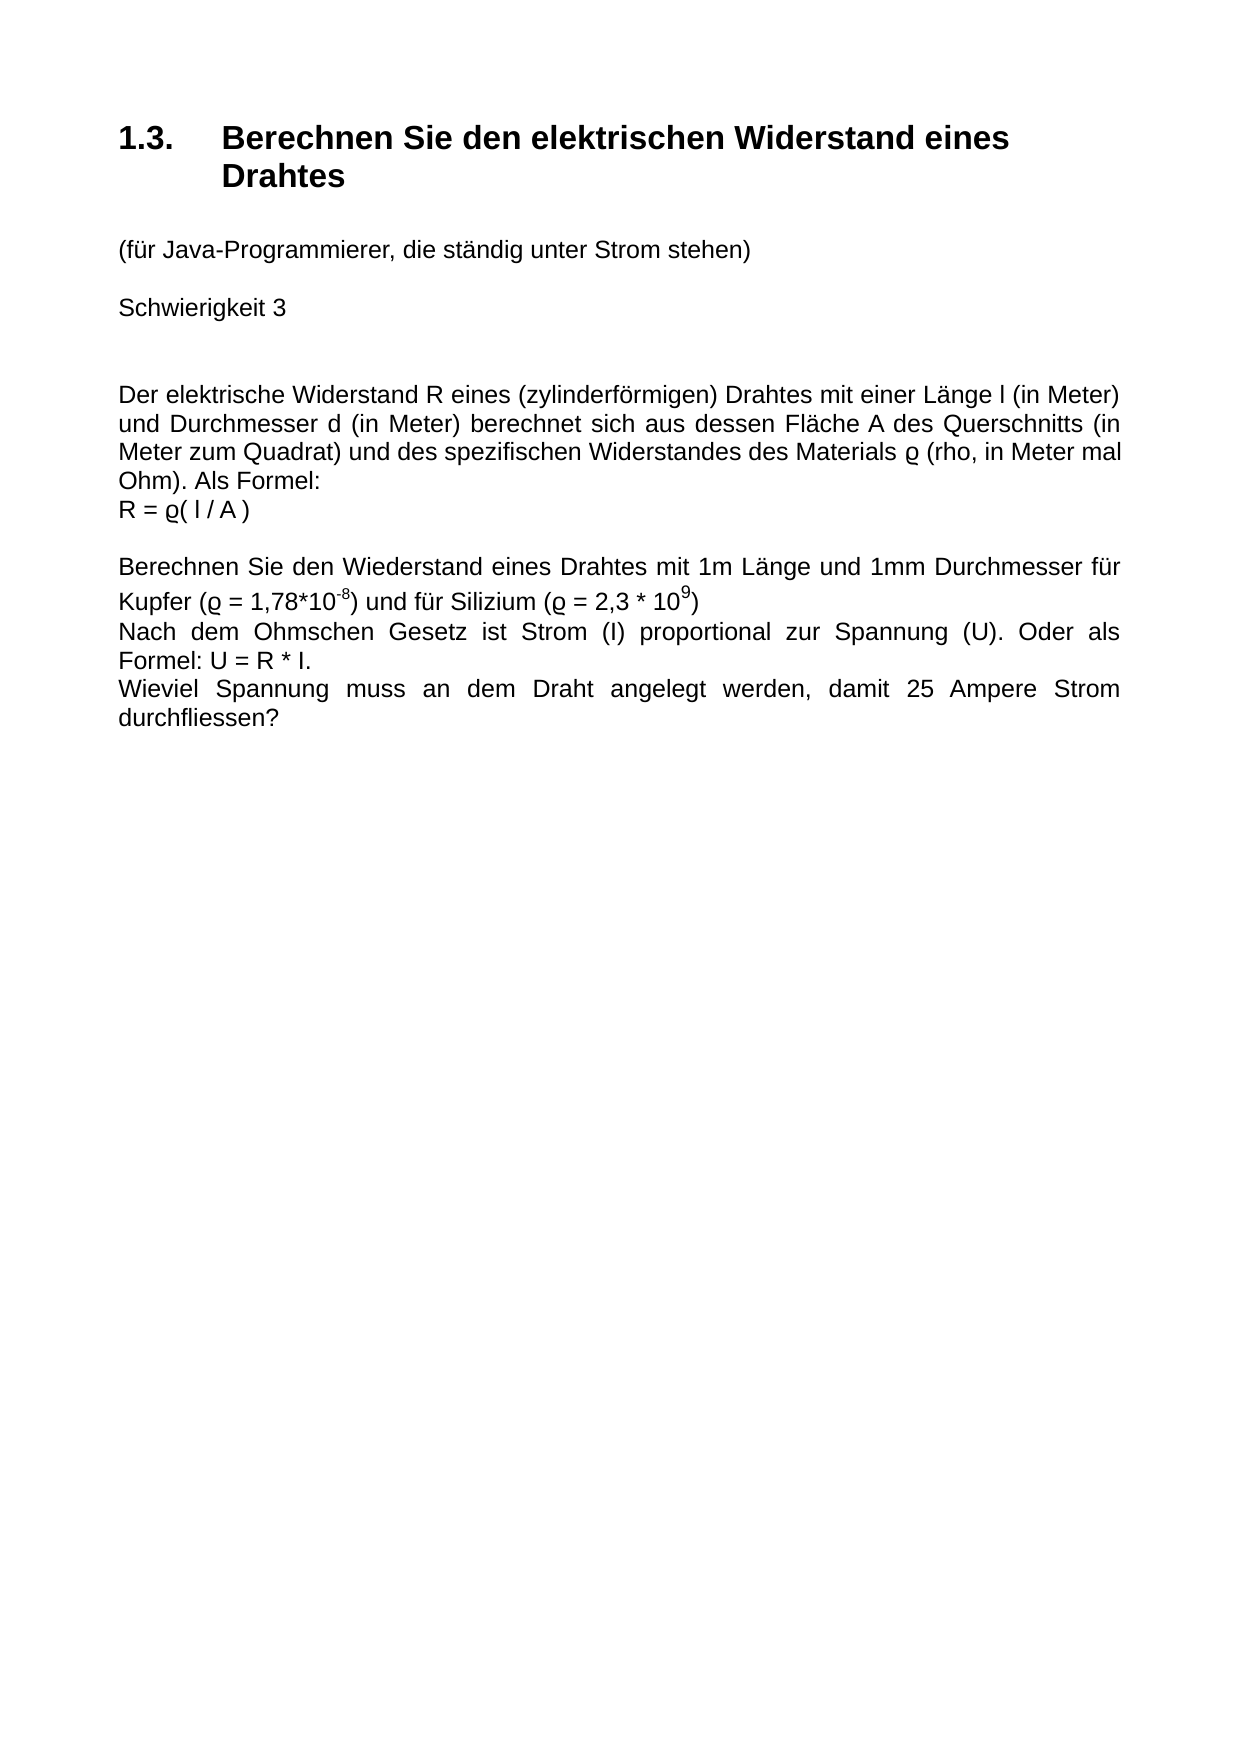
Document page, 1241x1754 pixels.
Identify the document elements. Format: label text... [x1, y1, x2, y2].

text Der elektrische Widerstand R eines (zylinderförmigen) Drahtes mit einer Länge l (in Meter) und Durchmesser d (in Meter) berechnet sich aus dessen Fläche A des Querschnitts (in Meter zum Quadrat) und des spezifischen Widerstandes des Materials ϱ (rho, in Meter mal Ohm). Als Formel: [118, 380, 1122, 495]
text (für Java-Programmierer, die ständig unter Strom stehen) [118, 234, 1122, 263]
text Schwierigkeit 3 [118, 293, 1122, 322]
text Wieviel Spannung muss an dem Draht angelegt werden, damit 25 Ampere Strom durchfliessen? [118, 674, 1122, 732]
text R = ϱ( l / A ) [118, 495, 1122, 523]
list Berechnen Sie den elektrischen Widerstand eines Drahtes [118, 118, 1122, 195]
text Berechnen Sie den Wiederstand eines Drahtes mit 1m Länge und 1mm Durchmesser für Kupfer (ϱ = 1,78*10-8) und für Silizium (ϱ = 2,3 * 109) [118, 552, 1122, 617]
text Nach dem Ohmschen Gesetz ist Strom (I) proportional zur Spannung (U). Oder als Formel: U = R * I. [118, 617, 1122, 674]
